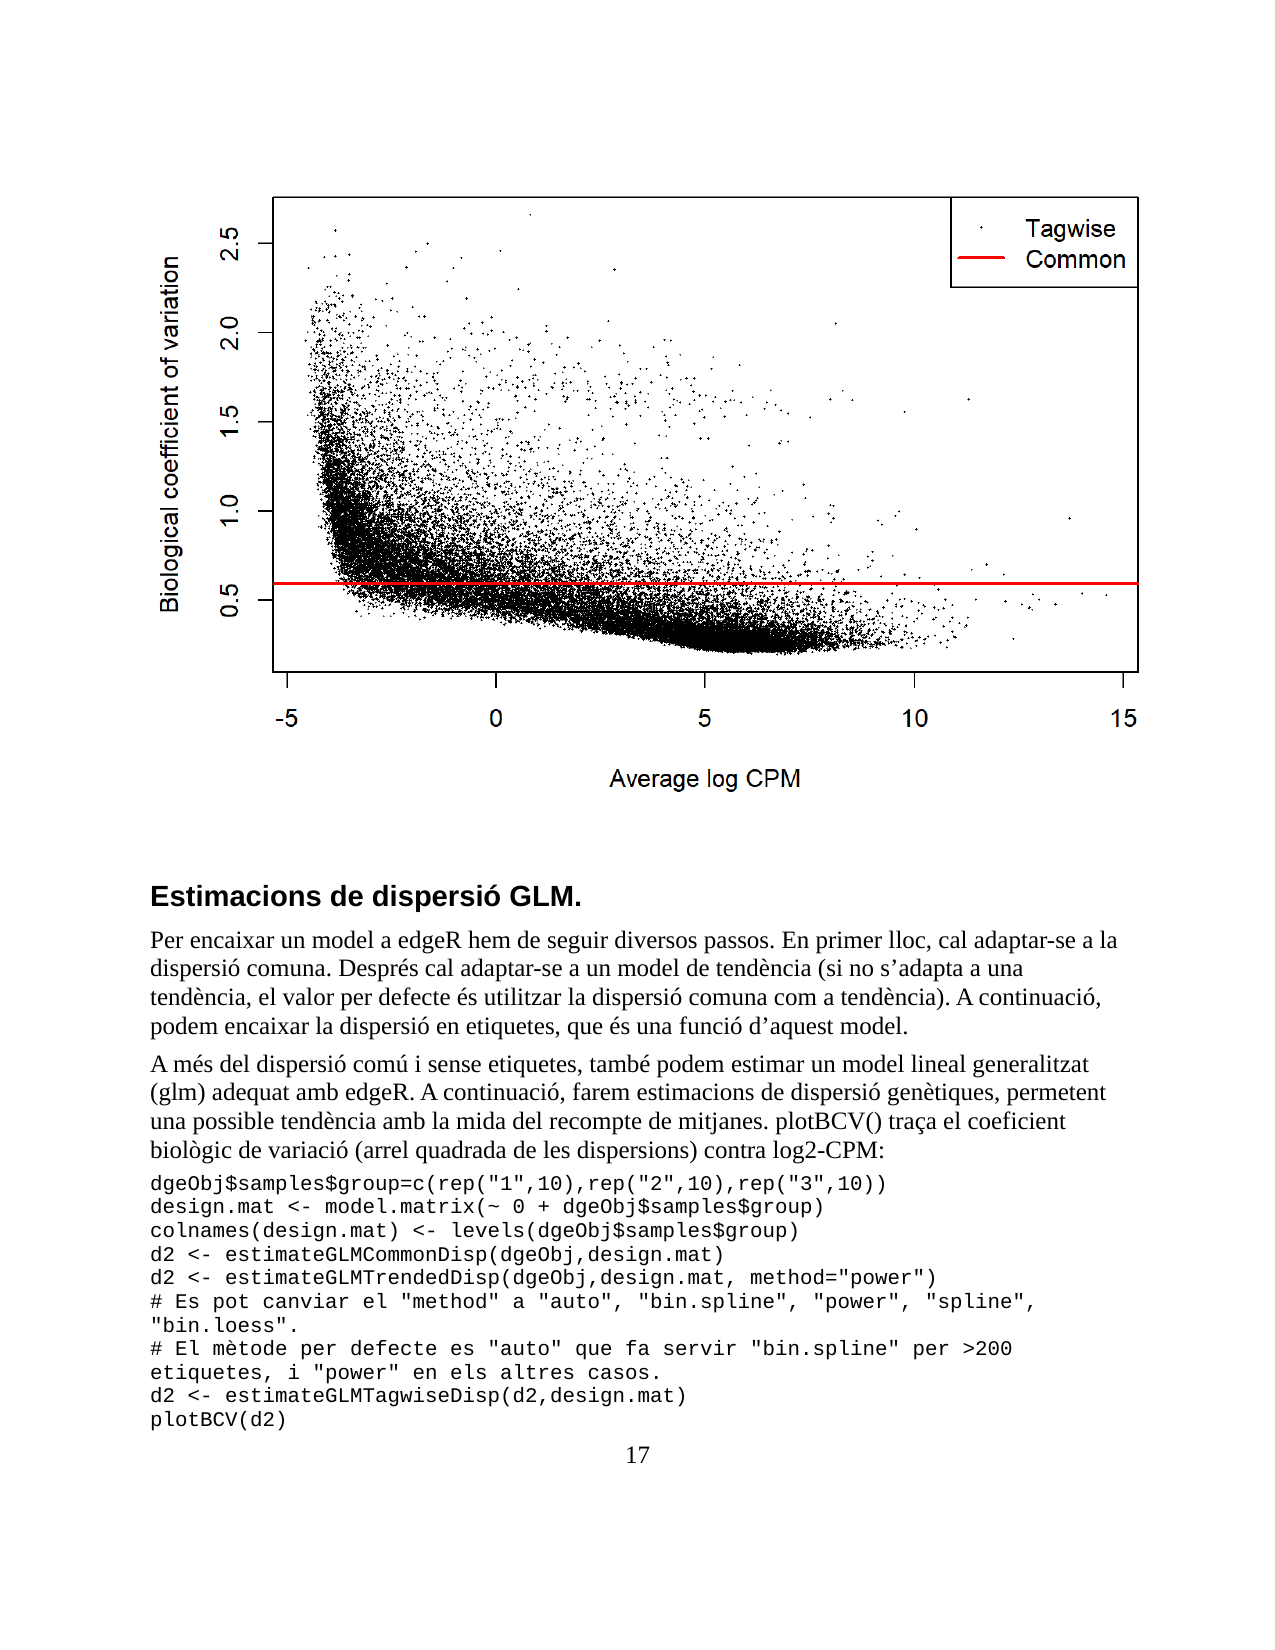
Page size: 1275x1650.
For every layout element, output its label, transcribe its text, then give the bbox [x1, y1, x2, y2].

text plotBCV(d2) [150, 1409, 1125, 1433]
text d2 <- estimateGLMTrendedDisp(dgeObj,design.mat, method="power") [150, 1267, 1125, 1291]
text # El mètode per defecte es "auto" que fa servir "bin.spline" per >200 etiquetes, i "power" en els altres casos. [150, 1338, 1125, 1386]
text design.mat <- model.matrix(~ 0 + dgeObj$samples$group) [150, 1196, 1125, 1220]
text # Es pot canviar el "method" a "auto", "bin.spline", "power", "spline", "bin.loess". [150, 1291, 1125, 1338]
text Per encaixar un model a edgeR hem de seguir diversos passos. En primer lloc, cal adaptar-se a la dispersió comuna. Després cal adaptar-se a un model de tendència (si no s’adapta a una tendència, el valor per defecte és utilitzar la dispersió comuna com a tendència). A continuació, podem encaixar la dispersió en etiquetes, que és una funció d’aquest model. [150, 925, 1125, 1040]
text d2 <- estimateGLMTagwiseDisp(d2,design.mat) [150, 1386, 1125, 1409]
text d2 <- estimateGLMCommonDisp(dgeObj,design.mat) [150, 1244, 1125, 1267]
text dgeObj$samples$group=c(rep("1",10),rep("2",10),rep("3",10)) [150, 1173, 1125, 1196]
text colnames(design.mat) <- levels(dgeObj$samples$group) [150, 1220, 1125, 1244]
subtitle Estimacions de dispersió GLM. [150, 879, 1125, 912]
text A més del dispersió comú i sense etiquetes, també podem estimar un model lineal generalitzat (glm) adequat amb edgeR. A continuació, farem estimacions de dispersió genètiques, permetent una possible tendència amb la mida del recompte de mitjanes. plotBCV() traça el coeficient biològic de variació (arrel quadrada de les dispersions) contra log2-CPM: [150, 1049, 1125, 1164]
